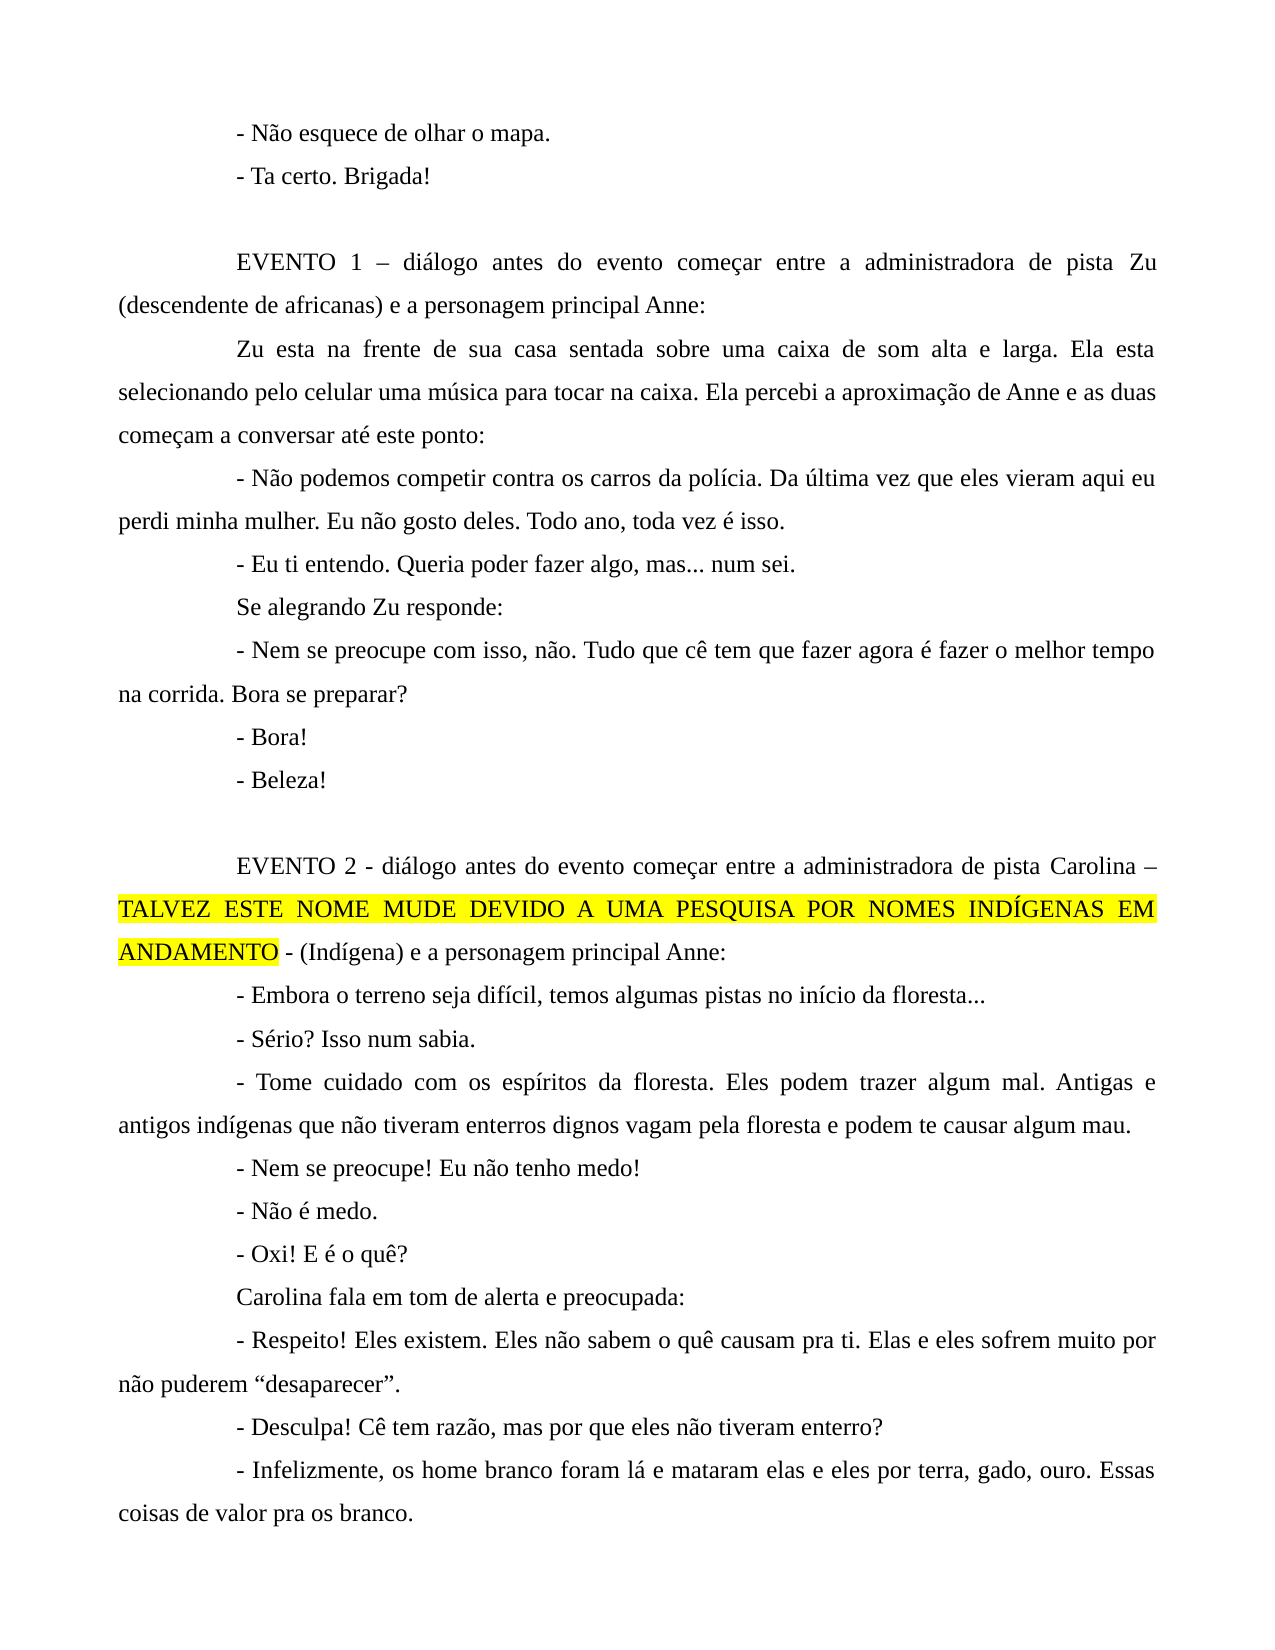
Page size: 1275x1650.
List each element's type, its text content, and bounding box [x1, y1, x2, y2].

text - Eu ti entendo. Queria poder fazer algo, mas... num sei. [118, 549, 1157, 578]
text - Beleza! [118, 765, 1157, 794]
text - Bora! [118, 722, 1157, 751]
text - Ta certo. Brigada! [118, 161, 1157, 190]
text - Sério? Isso num sabia. [118, 1024, 1157, 1052]
text - Embora o terreno seja difícil, temos algumas pistas no início da floresta... [118, 981, 1157, 1009]
text Se alegrando Zu responde: [118, 592, 1157, 621]
text - Respeito! Eles existem. Eles não sabem o quê causam pra ti. Elas e eles sofrem muito por não puderem “desaparecer”. [118, 1326, 1157, 1397]
text Carolina fala em tom de alerta e preocupada: [118, 1282, 1157, 1311]
text - Tome cuidado com os espíritos da floresta. Eles podem trazer algum mal. Antigas e antigos indígenas que não tiveram enterros dignos vagam pela floresta e podem te causar algum mau. [118, 1067, 1157, 1139]
text EVENTO 1 – diálogo antes do evento começar entre a administradora de pista Zu (descendente de africanas) e a personagem principal Anne: [118, 247, 1157, 319]
text EVENTO 2 - diálogo antes do evento começar entre a administradora de pista Carolina – TALVEZ ESTE NOME MUDE DEVIDO A UMA PESQUISA POR NOMES INDÍGENAS EM ANDAMENTO - (Indígena) e a personagem principal Anne: [118, 851, 1157, 966]
text Zu esta na frente de sua casa sentada sobre uma caixa de som alta e larga. Ela esta selecionando pelo celular uma música para tocar na caixa. Ela percebi a aproximação de Anne e as duas começam a conversar até este ponto: [118, 334, 1157, 449]
text - Infelizmente, os home branco foram lá e mataram elas e eles por terra, gado, ouro. Essas coisas de valor pra os branco. [118, 1455, 1157, 1527]
text - Nem se preocupe! Eu não tenho medo! [118, 1153, 1157, 1182]
text - Não é medo. [118, 1196, 1157, 1225]
text - Nem se preocupe com isso, não. Tudo que cê tem que fazer agora é fazer o melhor tempo na corrida. Bora se preparar? [118, 636, 1157, 707]
text - Oxi! E é o quê? [118, 1239, 1157, 1268]
text - Desculpa! Cê tem razão, mas por que eles não tiveram enterro? [118, 1412, 1157, 1441]
text - Não esquece de olhar o mapa. [118, 118, 1157, 147]
text - Não podemos competir contra os carros da polícia. Da última vez que eles vieram aqui eu perdi minha mulher. Eu não gosto deles. Todo ano, toda vez é isso. [118, 463, 1157, 535]
